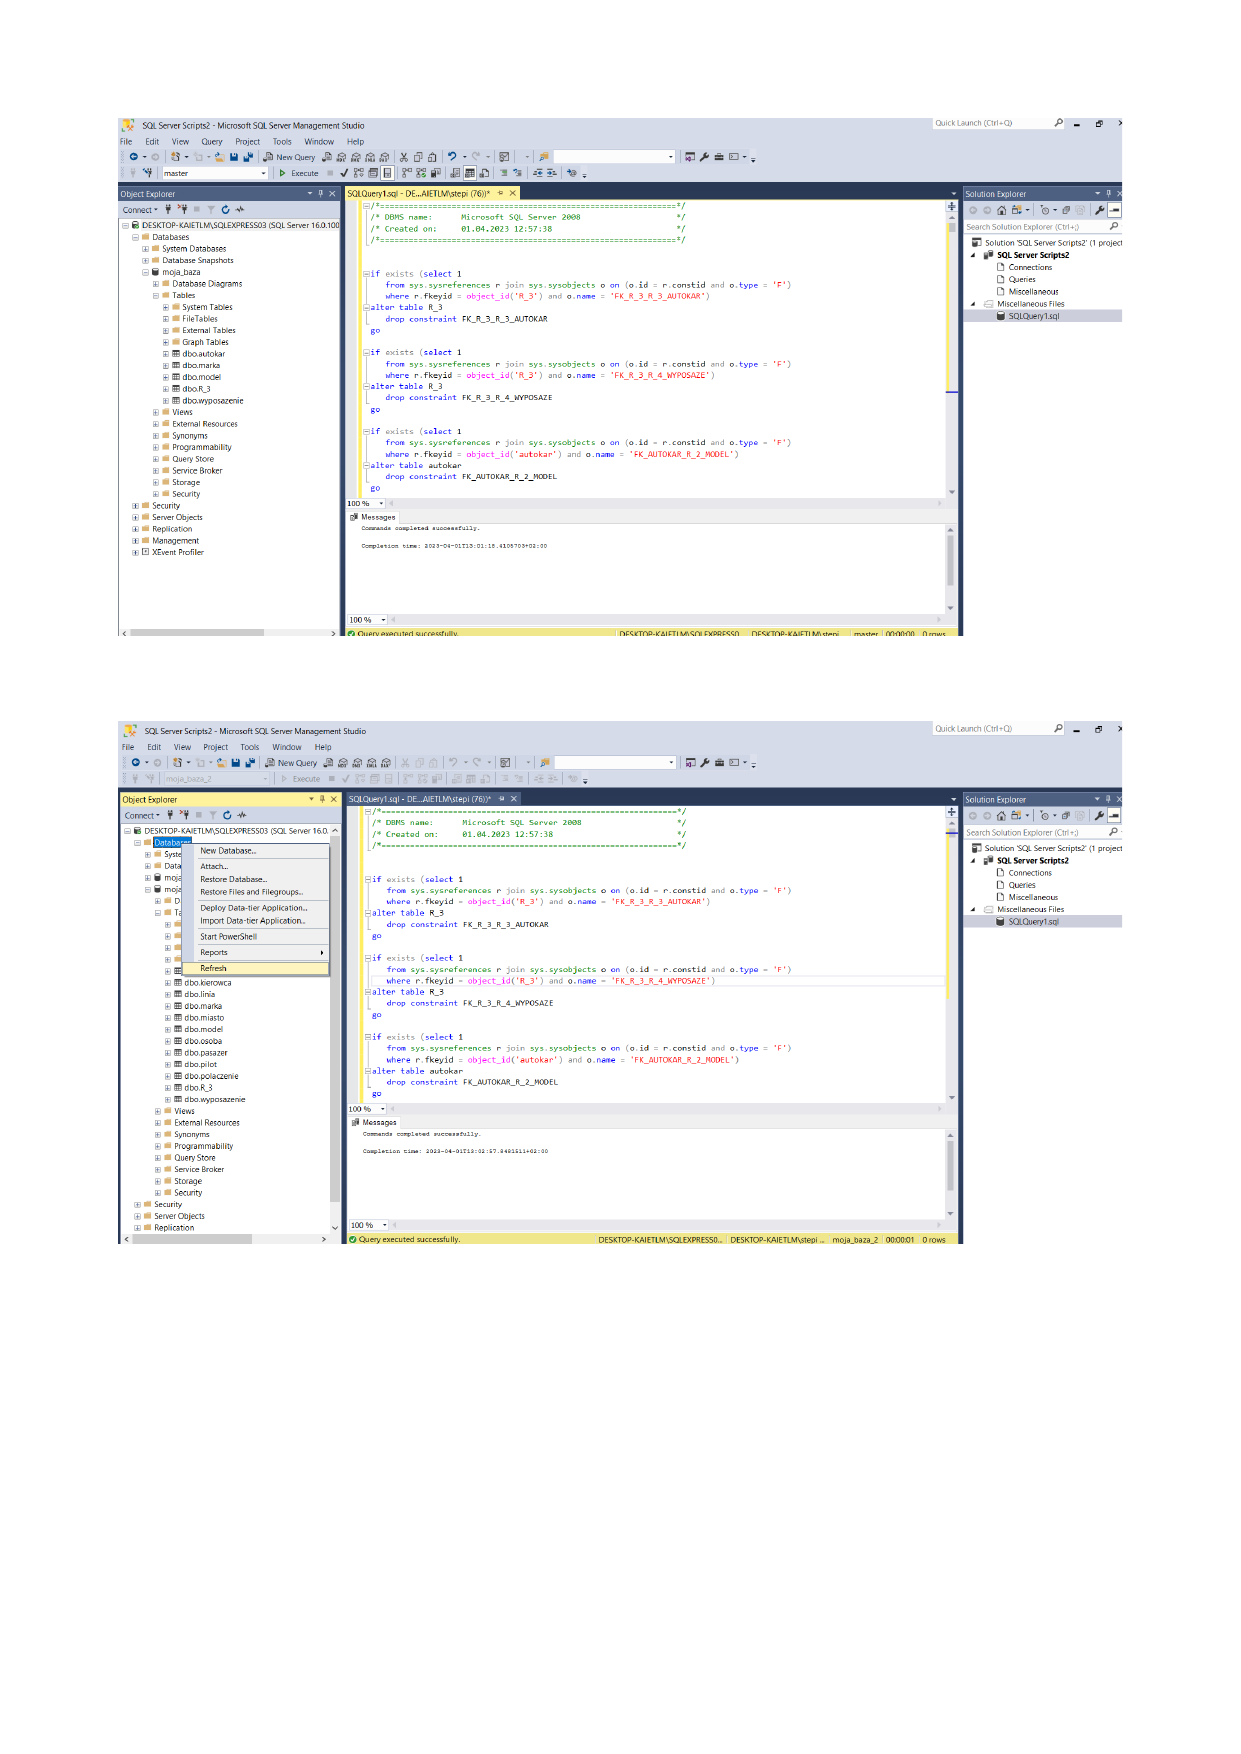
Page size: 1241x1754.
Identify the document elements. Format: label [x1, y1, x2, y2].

picture [118, 118, 1123, 636]
picture [118, 721, 1123, 1244]
